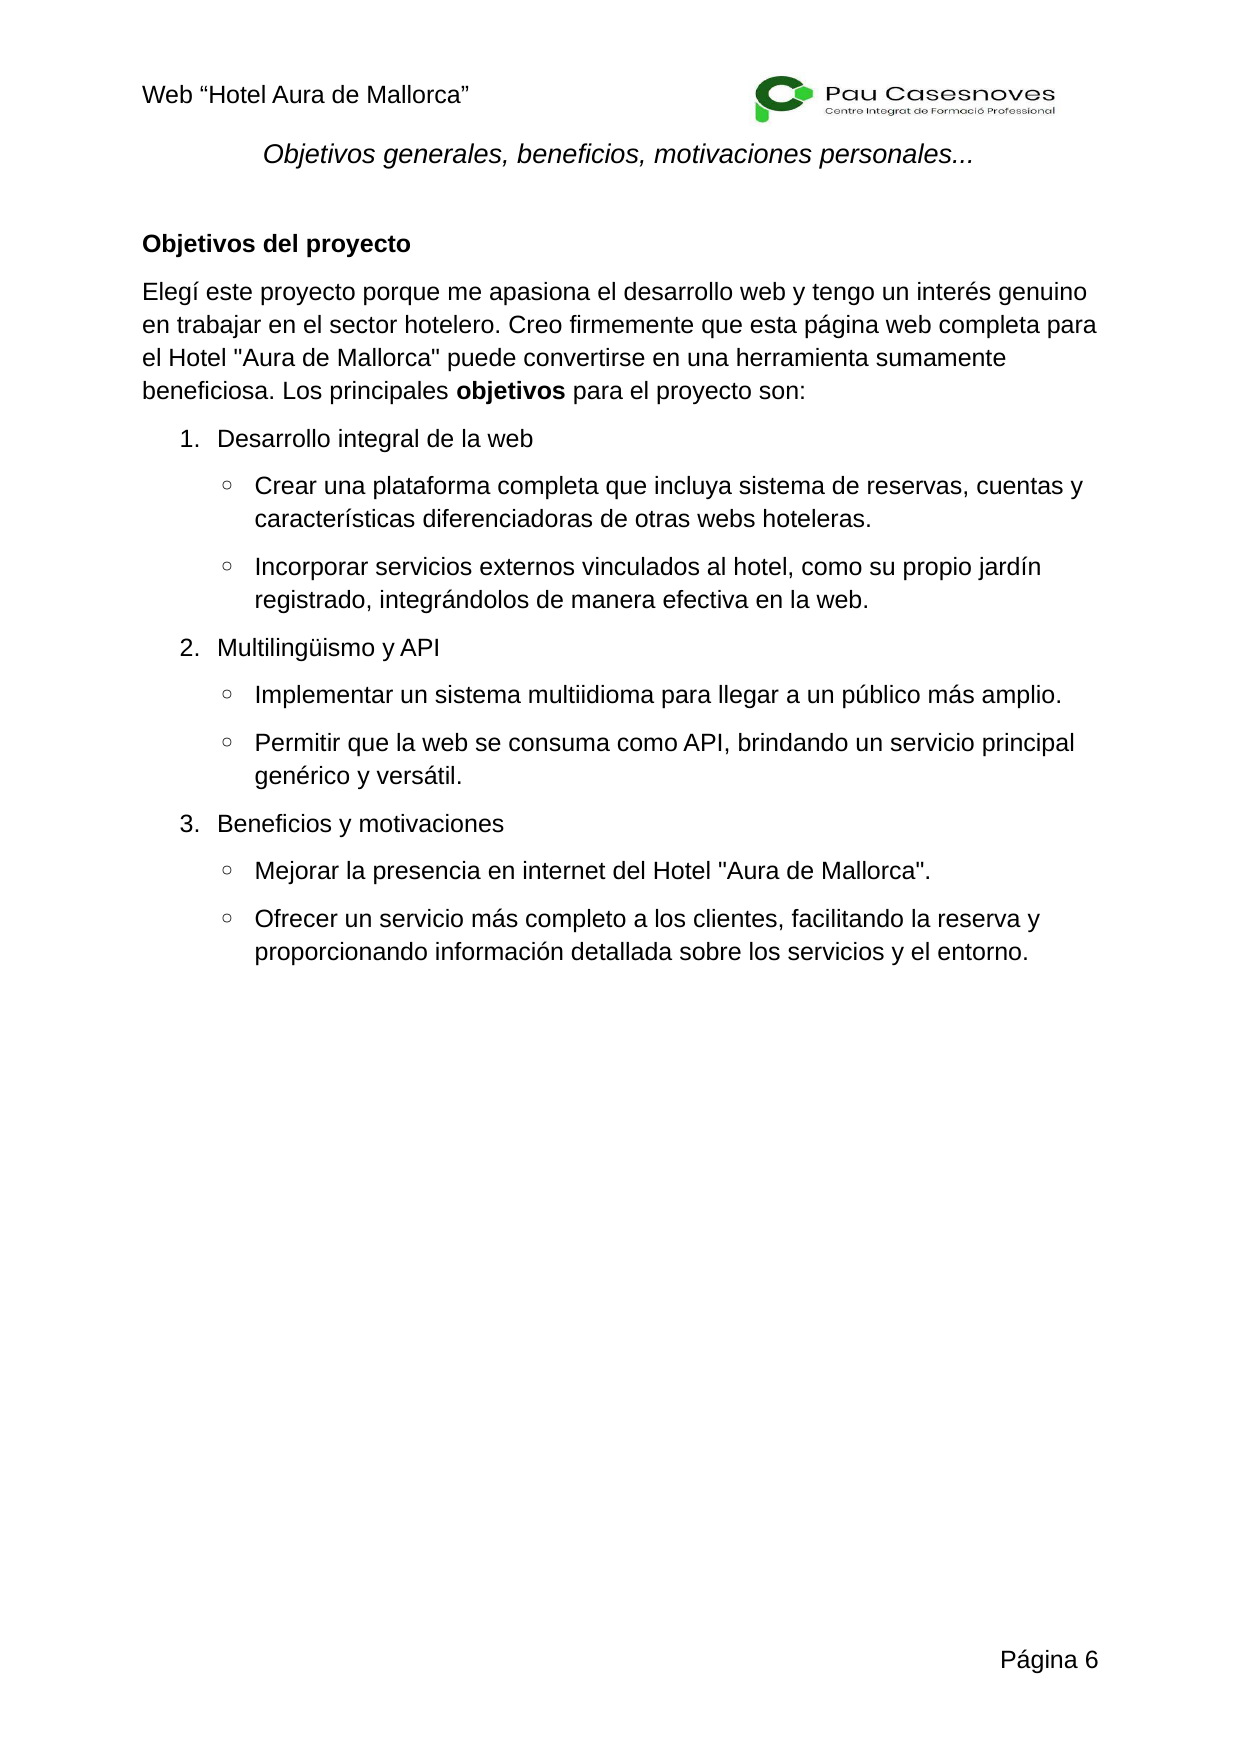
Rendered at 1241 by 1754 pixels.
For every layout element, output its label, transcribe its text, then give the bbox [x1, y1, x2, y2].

subtitle Objetivos generales, beneficios, motivaciones personales... [142, 138, 1098, 169]
list Permitir que la web se consuma como API, brindando un servicio principal genérico y versátil. [217, 728, 1098, 790]
list Multilingüismo y API [179, 633, 1098, 661]
list Mejorar la presencia en internet del Hotel "Aura de Mallorca". [217, 856, 1098, 885]
list Ofrecer un servicio más completo a los clientes, facilitando la reserva y proporcionando información detallada sobre los servicios y el entorno. [217, 904, 1098, 966]
text Elegí este proyecto porque me apasiona el desarrollo web y tengo un interés genuino en trabajar en el sector hotelero. Creo firmemente que esta página web completa para el Hotel "Aura de Mallorca" puede convertirse en una herramienta sumamente beneficiosa. Los principales objetivos para el proyecto son: [142, 277, 1098, 405]
text Objetivos del proyecto [142, 229, 1098, 258]
list Implementar un sistema multiidioma para llegar a un público más amplio. [217, 680, 1098, 709]
picture [748, 72, 1075, 127]
list Beneficios y motivaciones [179, 809, 1098, 837]
list Incorporar servicios externos vinculados al hotel, como su propio jardín registrado, integrándolos de manera efectiva en la web. [217, 552, 1098, 614]
list Desarrollo integral de la web [179, 423, 1098, 452]
list Crear una plataforma completa que incluya sistema de reservas, cuentas y características diferenciadoras de otras webs hoteleras. [217, 471, 1098, 533]
